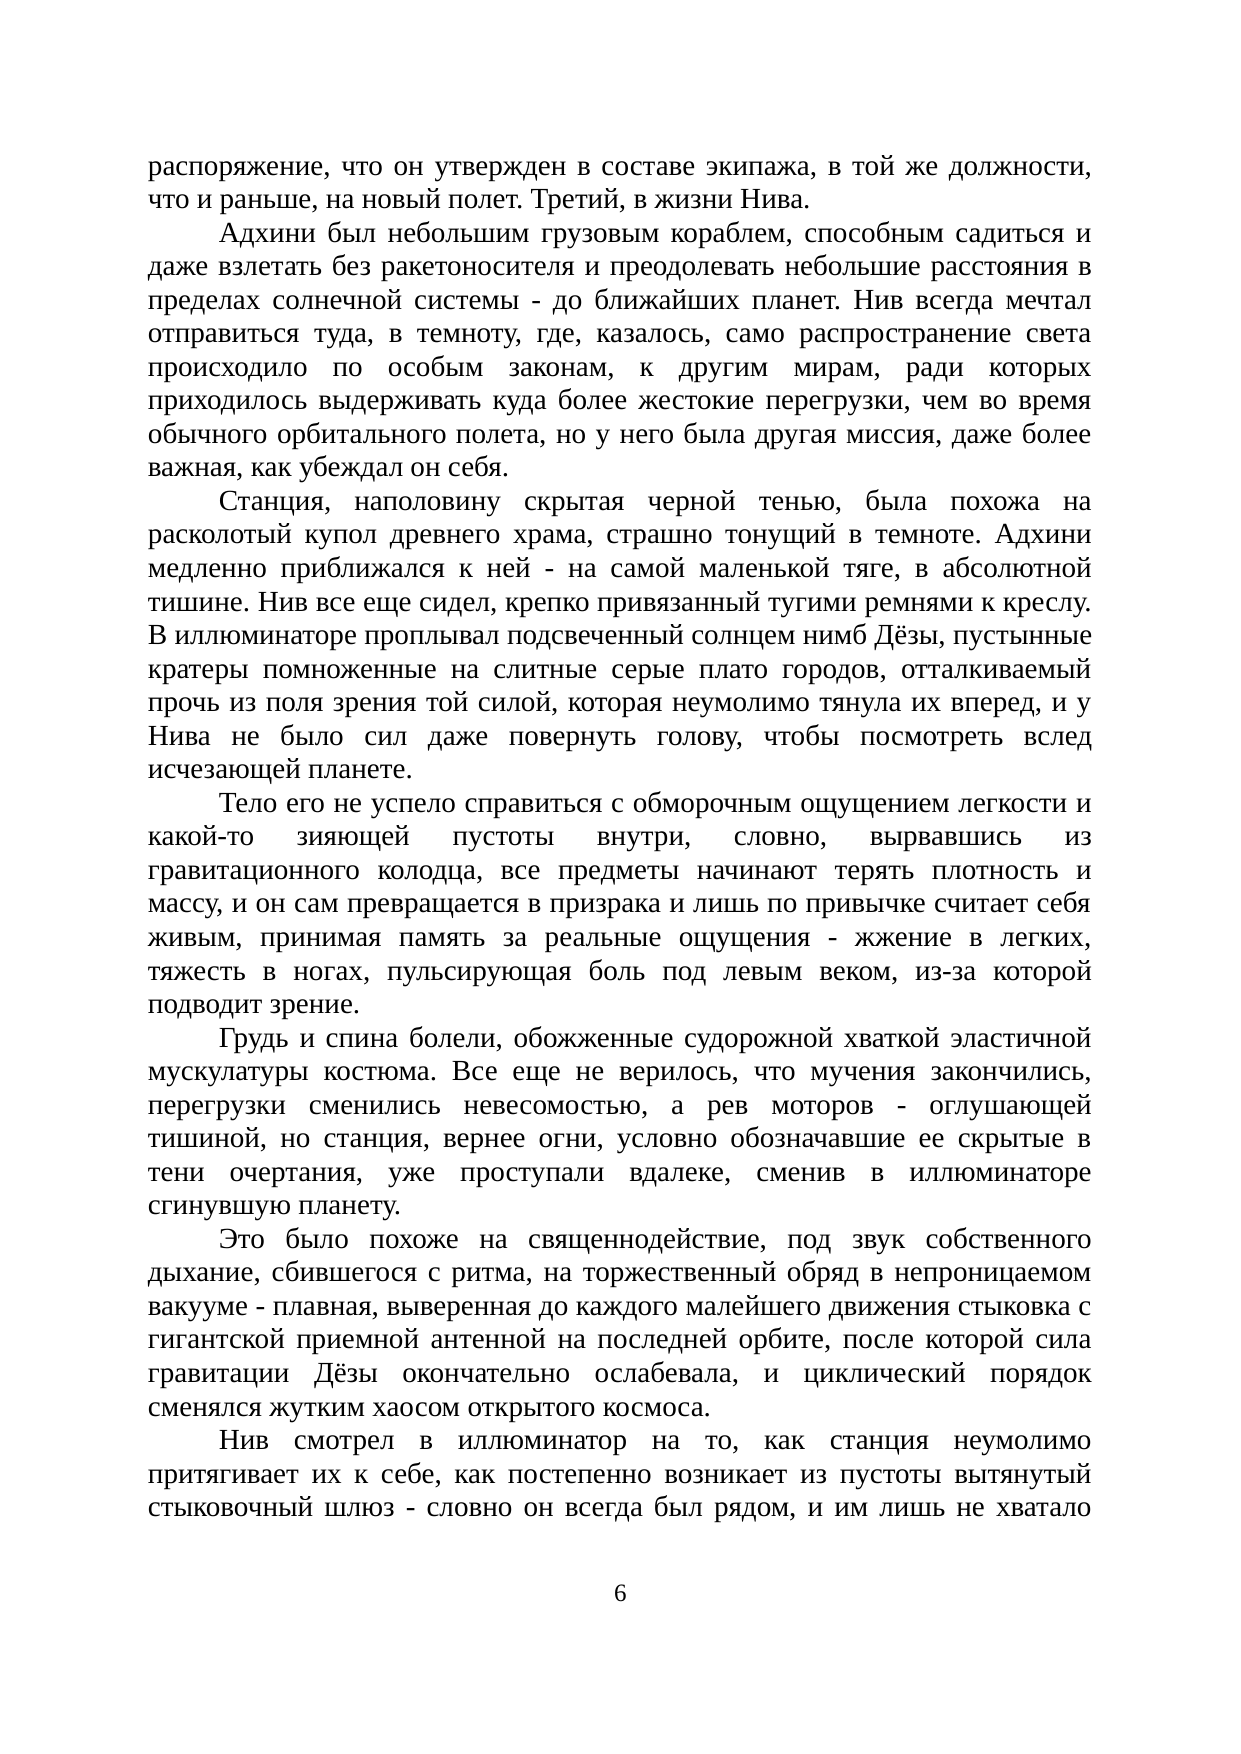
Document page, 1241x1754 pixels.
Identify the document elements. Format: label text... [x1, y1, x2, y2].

text распоряжение, что он утвержден в составе экипажа, в той же должности, что и раньше, на новый полет. Третий, в жизни Нива. [148, 148, 1093, 215]
text Адхини был небольшим грузовым кораблем, способным садиться и даже взлетать без ракетоносителя и преодолевать небольшие расстояния в пределах солнечной системы - до ближайших планет. Нив всегда мечтал отправиться туда, в темноту, где, казалось, само распространение света происходило по особым законам, к другим мирам, ради которых приходилось выдерживать куда более жестокие перегрузки, чем во время обычного орбитального полета, но у него была другая миссия, даже более важная, как убеждал он себя. [148, 215, 1093, 483]
text Это было похоже на священнодействие, под звук собственного дыхание, сбившегося с ритма, на торжественный обряд в непроницаемом вакууме - плавная, выверенная до каждого малейшего движения стыковка с гигантской приемной антенной на последней орбите, после которой сила гравитации Дёзы окончательно ослабевала, и циклический порядок сменялся жутким хаосом открытого космоса. [148, 1221, 1093, 1422]
text Тело его не успело справиться с обморочным ощущением легкости и какой-то зияющей пустоты внутри, словно, вырвавшись из гравитационного колодца, все предметы начинают терять плотность и массу, и он сам превращается в призрака и лишь по привычке считает себя живым, принимая память за реальные ощущения - жжение в легких, тяжесть в ногах, пульсирующая боль под левым веком, из-за которой подводит зрение. [148, 785, 1093, 1020]
text Грудь и спина болели, обожженные судорожной хваткой эластичной мускулатуры костюма. Все еще не верилось, что мучения закончились, перегрузки сменились невесомостью, а рев моторов - оглушающей тишиной, но станция, вернее огни, условно обозначавшие ее скрытые в тени очертания, уже проступали вдалеке, сменив в иллюминаторе сгинувшую планету. [148, 1020, 1093, 1221]
text Станция, наполовину скрытая черной тенью, была похожа на расколотый купол древнего храма, страшно тонущий в темноте. Адхини медленно приближался к ней - на самой маленькой тяге, в абсолютной тишине. Нив все еще сидел, крепко привязанный тугими ремнями к креслу. В иллюминаторе проплывал подсвеченный солнцем нимб Дёзы, пустынные кратеры помноженные на слитные серые плато городов, отталкиваемый прочь из поля зрения той силой, которая неумолимо тянула их вперед, и у Нива не было сил даже повернуть голову, чтобы посмотреть вслед исчезающей планете. [148, 483, 1093, 785]
text Нив смотрел в иллюминатор на то, как станция неумолимо притягивает их к себе, как постепенно возникает из пустоты вытянутый стыковочный шлюз - словно он всегда был рядом, и им лишь не хватало [148, 1422, 1093, 1523]
